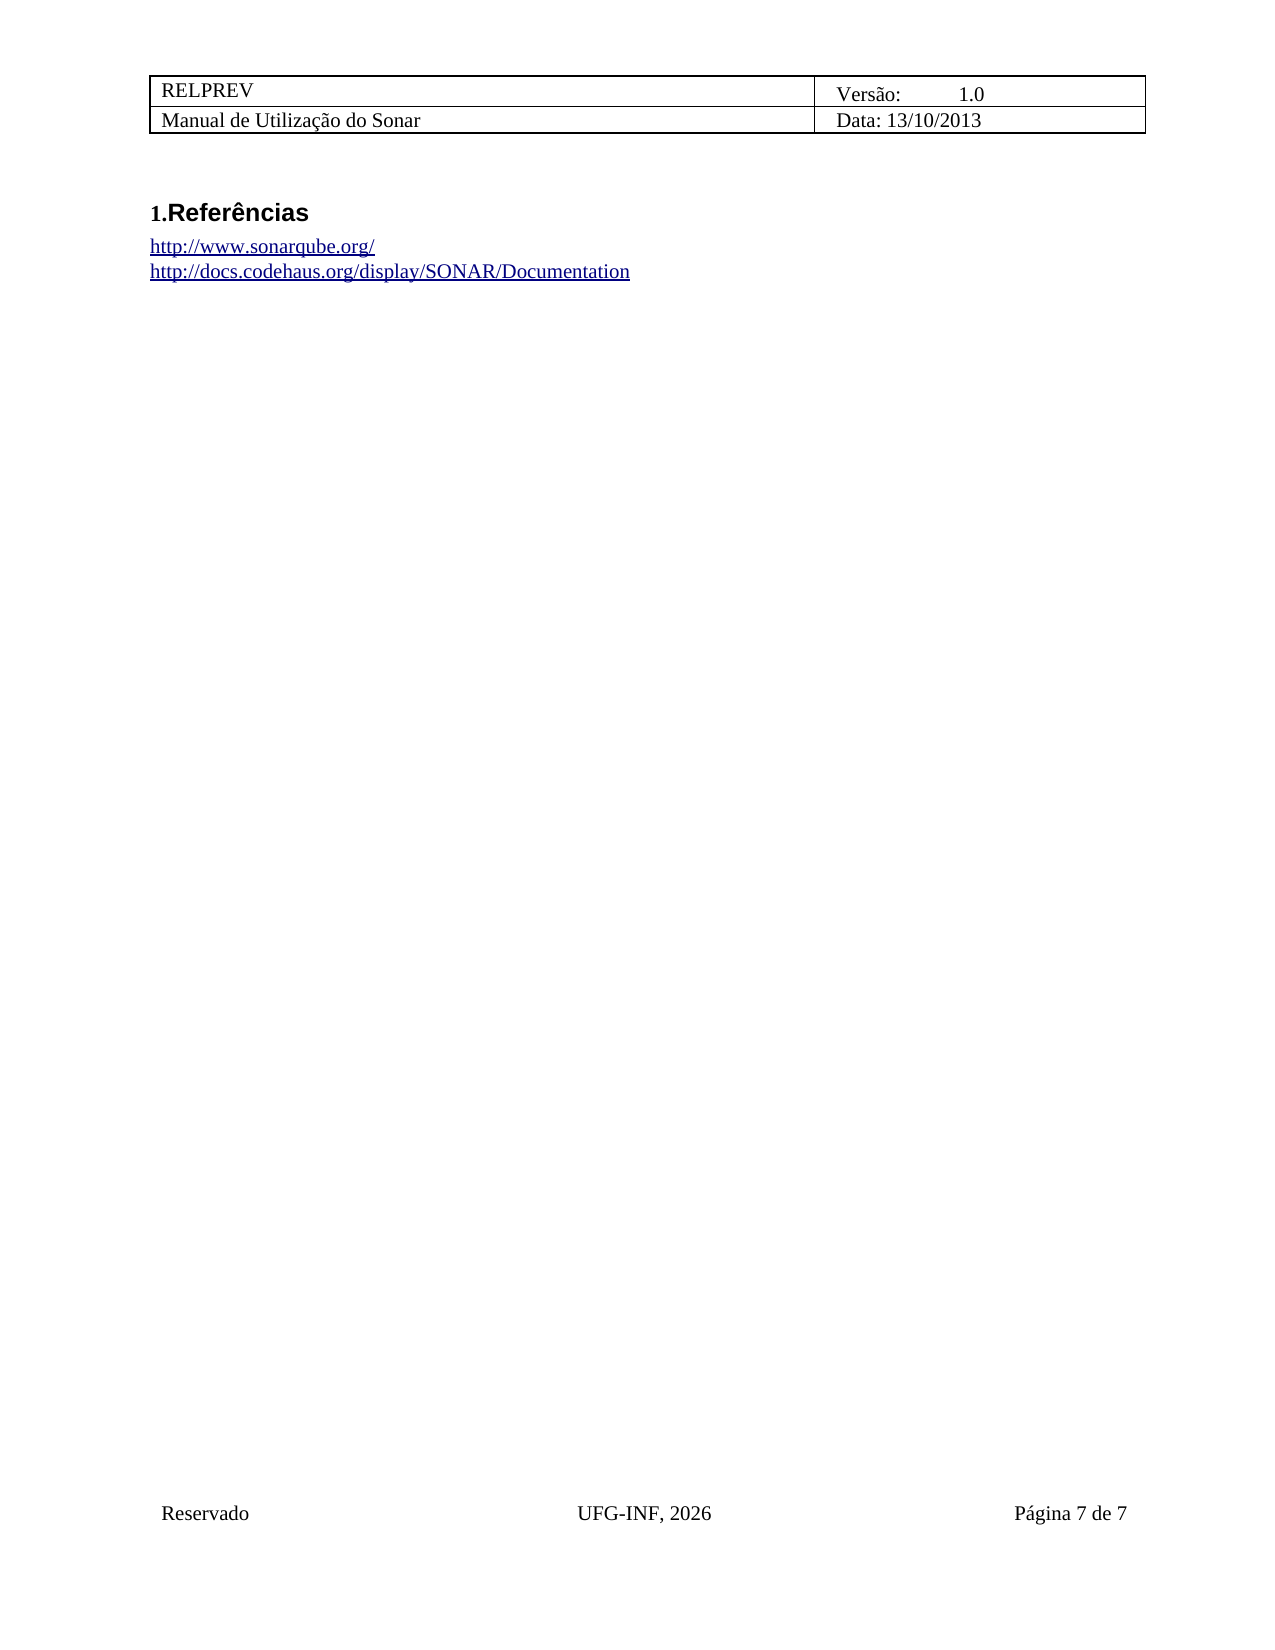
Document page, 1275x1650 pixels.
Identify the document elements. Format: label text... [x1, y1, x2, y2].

subtitle Referências [150, 198, 1125, 226]
text http://docs.codehaus.org/display/SONAR/Documentation [150, 258, 1125, 283]
text http://www.sonarqube.org/ [150, 233, 1125, 258]
